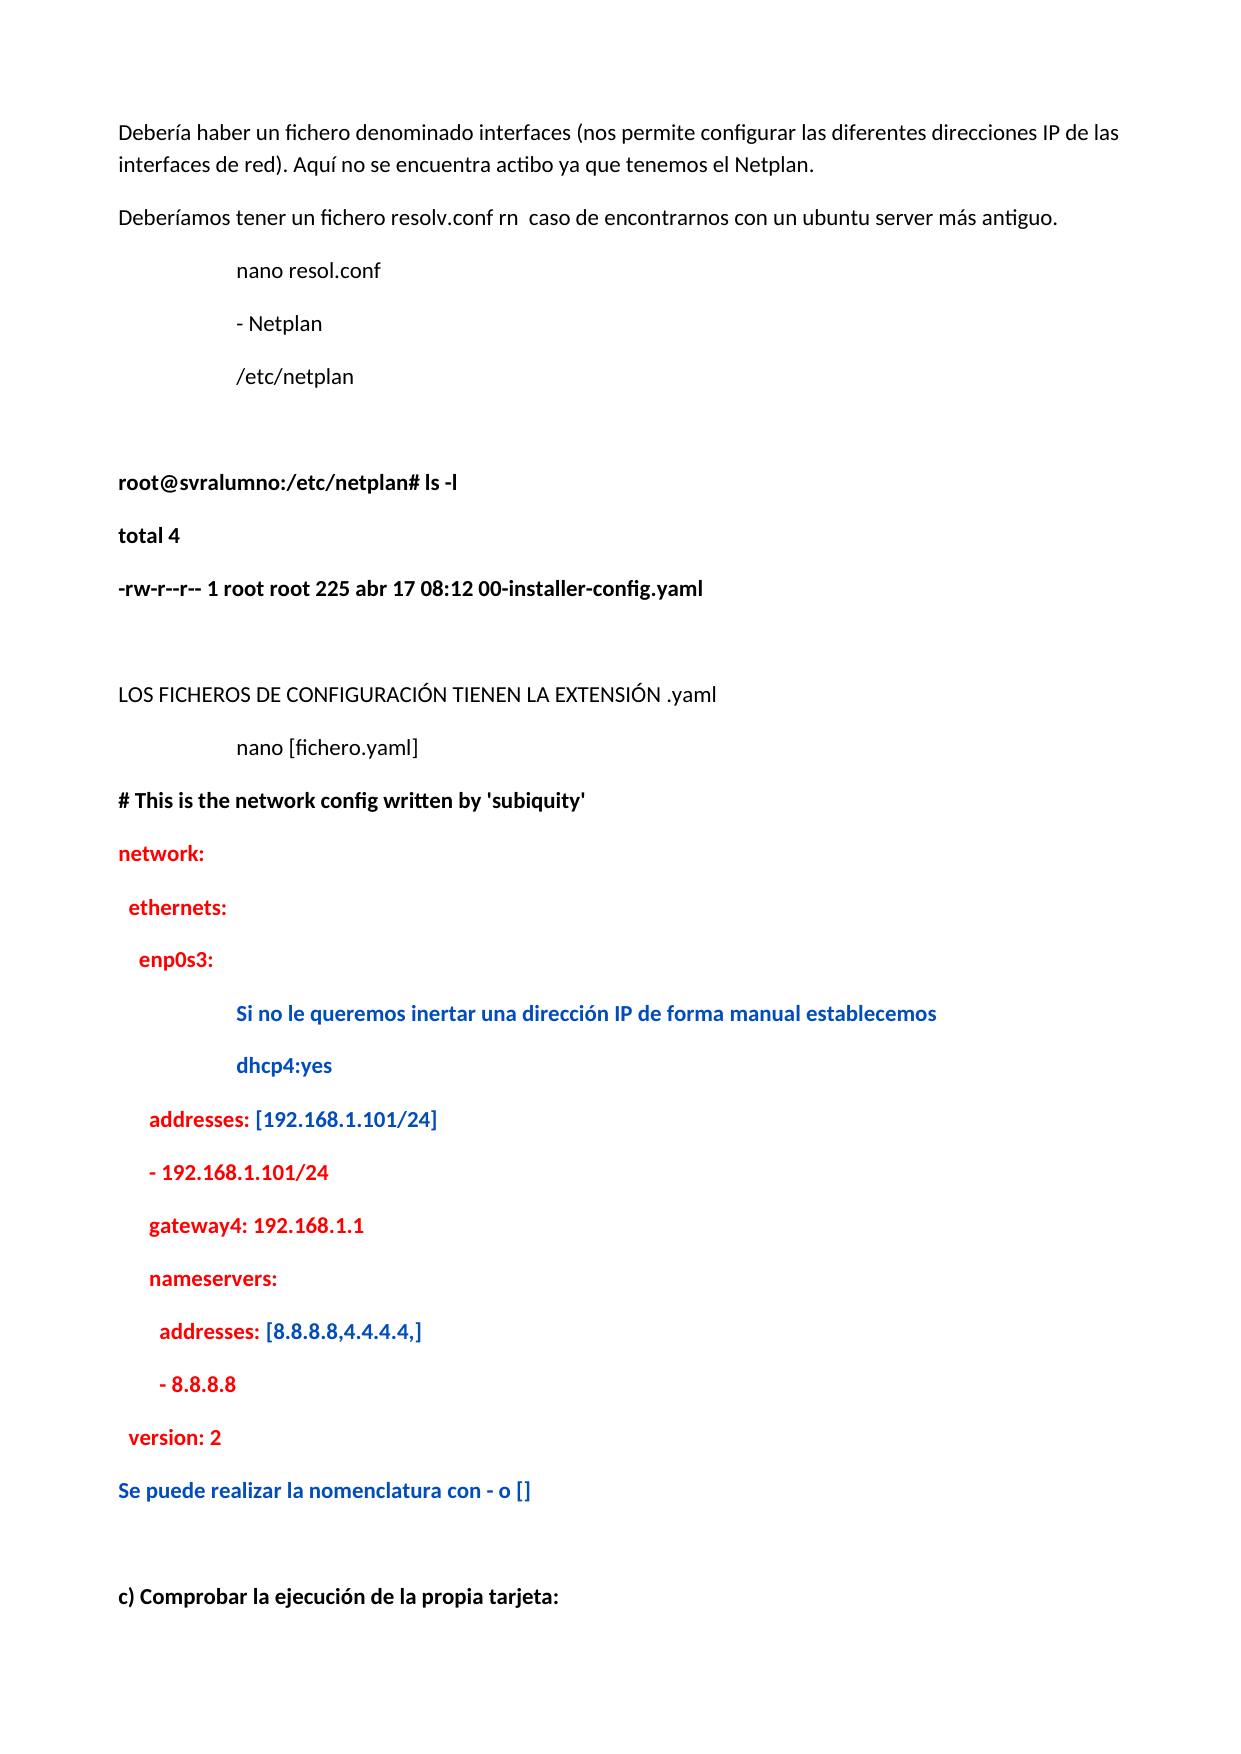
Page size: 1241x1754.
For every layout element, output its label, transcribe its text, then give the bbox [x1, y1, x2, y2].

text # This is the network config written by 'subiquity' [118, 787, 1122, 814]
text Se puede realizar la nomenclatura con - o [] [118, 1476, 1122, 1504]
text -rw-r--r-- 1 root root 225 abr 17 08:12 00-installer-config.yaml [118, 574, 1122, 602]
text root@svralumno:/etc/netplan# ls -l [118, 468, 1122, 496]
text addresses: [8.8.8.8,4.4.4.4,] [118, 1317, 1122, 1345]
text total 4 [118, 521, 1122, 549]
text dhcp4:yes [118, 1052, 1122, 1080]
text nano resol.conf [118, 256, 1122, 284]
text Si no le queremos inertar una dirección IP de forma manual establecemos [118, 999, 1122, 1027]
text LOS FICHEROS DE CONFIGURACIÓN TIENEN LA EXTENSIÓN .yaml [118, 681, 1122, 708]
text - 192.168.1.101/24 [118, 1158, 1122, 1186]
text c) Comprobar la ejecución de la propia tarjeta: [118, 1582, 1122, 1610]
text version: 2 [118, 1423, 1122, 1451]
text /etc/netplan [118, 362, 1122, 390]
text Deberíamos tener un fichero resolv.conf rn caso de encontrarnos con un ubuntu server más antiguo. [118, 203, 1122, 231]
text addresses: [192.168.1.101/24] [118, 1105, 1122, 1133]
text Debería haber un fichero denominado interfaces (nos permite configurar las diferentes direcciones IP de las interfaces de red). Aquí no se encuentra actibo ya que tenemos el Netplan. [118, 118, 1122, 178]
text - 8.8.8.8 [118, 1370, 1122, 1398]
text gateway4: 192.168.1.1 [118, 1211, 1122, 1239]
text network: [118, 839, 1122, 868]
text - Netplan [118, 309, 1122, 337]
text nameservers: [118, 1264, 1122, 1292]
text enp0s3: [118, 946, 1122, 974]
text ethernets: [118, 893, 1122, 921]
text nano [fichero.yaml] [118, 733, 1122, 762]
